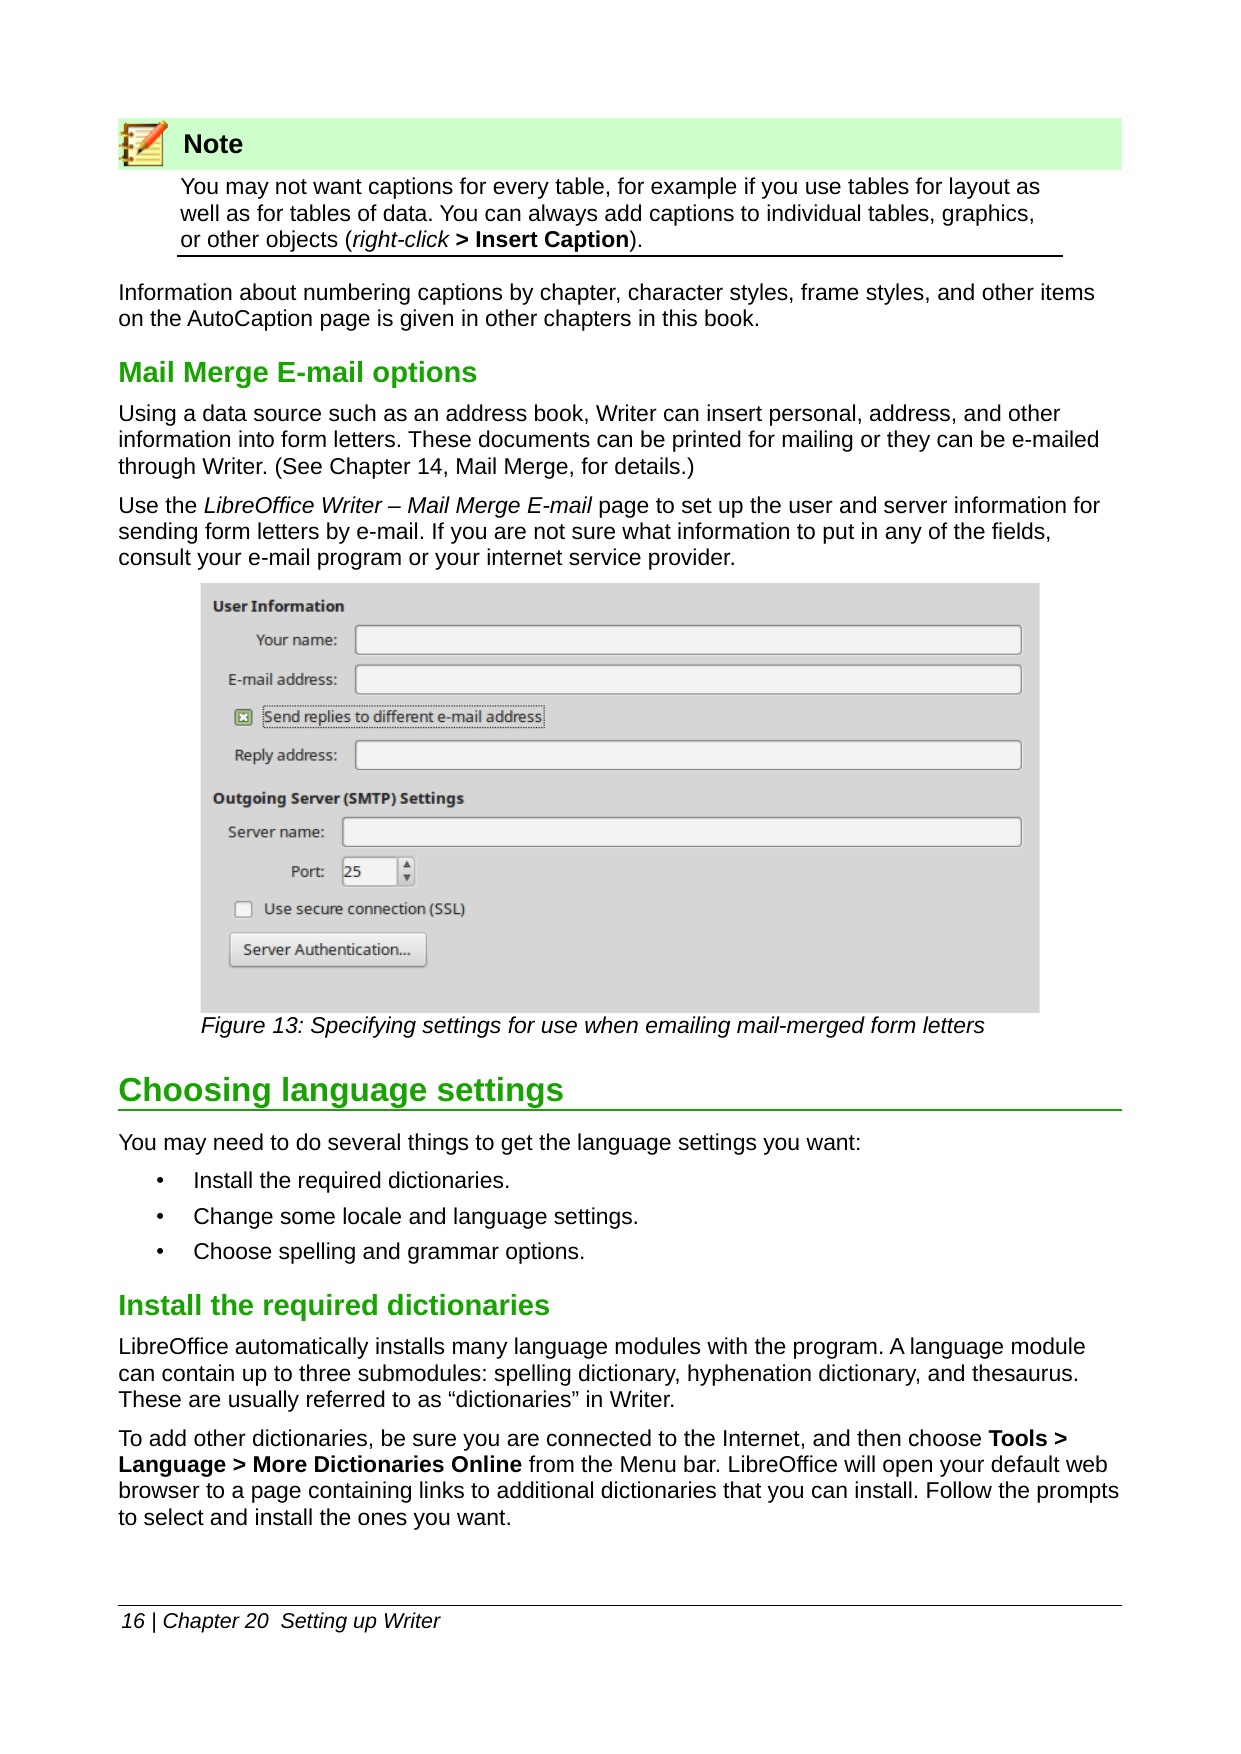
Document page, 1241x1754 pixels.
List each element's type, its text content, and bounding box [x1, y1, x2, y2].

text Information about numbering captions by chapter, character styles, frame styles, and other items on the AutoCaption page is given in other chapters in this book. [118, 278, 1122, 331]
list Choose spelling and grammar options. [156, 1238, 1122, 1264]
text To add other dictionaries, be sure you are connected to the Internet, and then choose Tools > Language > More Dictionaries Online from the Menu bar. LibreOffice will open your default web browser to a page containing links to additional dictionaries that you can install. Follow the prompts to select and install the ones you want. [118, 1425, 1122, 1530]
subtitle Note [118, 118, 1122, 170]
picture [200, 583, 1040, 1013]
picture [119, 119, 170, 170]
text You may not want captions for every table, for example if you use tables for layout as well as for tables of data. You can always add captions to individual tables, graphics, or other objects (right-click > Insert Caption). [177, 170, 1063, 255]
list Install the required dictionaries. [156, 1167, 1122, 1194]
list You may need to do several things to get the language settings you want: [118, 1128, 1122, 1155]
text Using a data source such as an address book, Writer can insert personal, address, and other information into form letters. These documents can be printed for mailing or they can be e-mailed through Writer. (See Chapter 14, Mail Merge, for details.) [118, 400, 1122, 479]
text LibreOffice automatically installs many language modules with the program. A language module can contain up to three submodules: spelling dictionary, hyphenation dictionary, and thesaurus. These are usually referred to as “dictionaries” in Writer. [118, 1333, 1122, 1412]
subtitle Mail Merge E-mail options [118, 355, 1122, 388]
text Figure 13: Specifying settings for use when emailing mail-merged form letters [201, 1013, 1040, 1038]
subtitle Install the required dictionaries [118, 1288, 1122, 1321]
list Change some locale and language settings. [156, 1203, 1122, 1229]
subtitle Choosing language settings [118, 1070, 1122, 1109]
text Use the LibreOffice Writer – Mail Merge E-mail page to set up the user and server information for sending form letters by e-mail. If you are not sure what information to put in any of the fields, consult your e-mail program or your internet service provider. [118, 492, 1122, 571]
